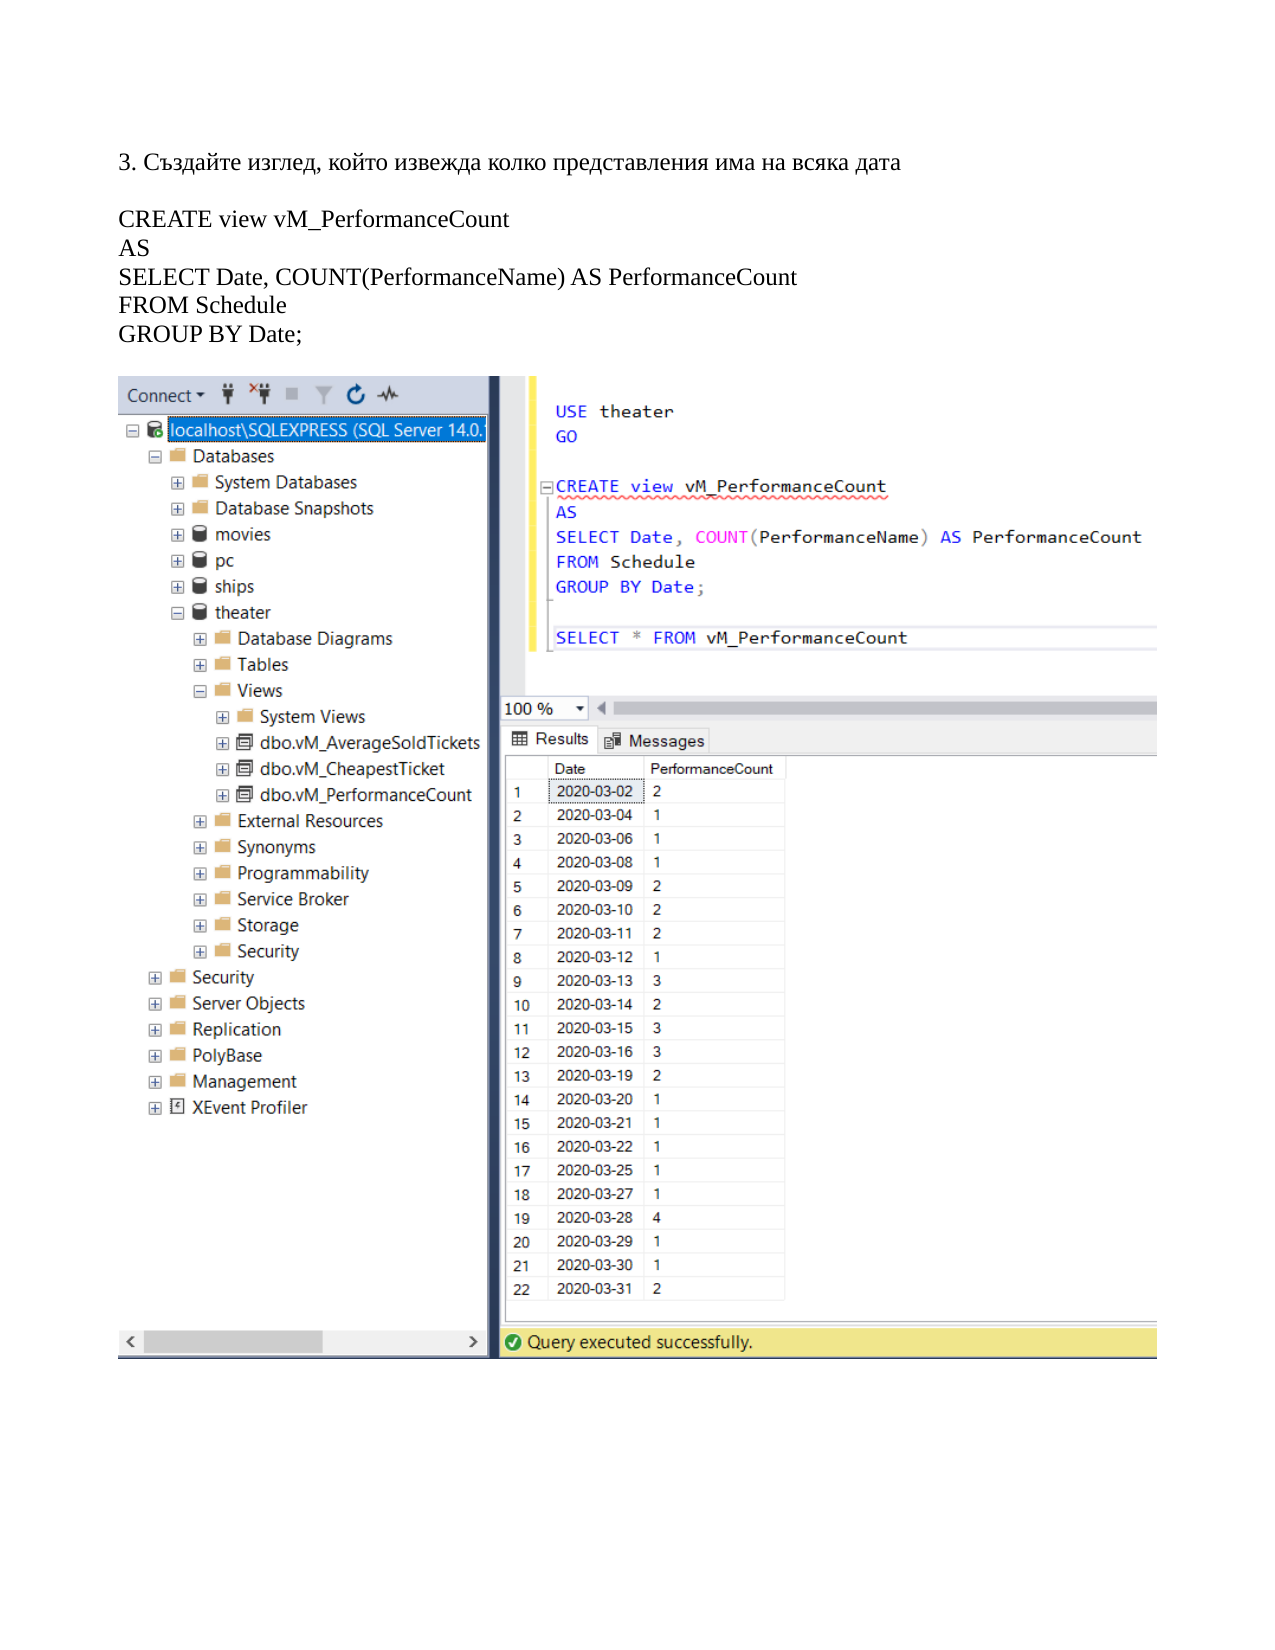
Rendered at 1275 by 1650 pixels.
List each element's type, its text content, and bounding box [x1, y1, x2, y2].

text 3. Създайте изглед, който извежда колко представления има на всяка дата [118, 147, 1157, 176]
text AS [118, 233, 1157, 262]
text CREATE view vM_PerformanceCount [118, 204, 1157, 233]
text GROUP BY Date; [118, 319, 1157, 348]
text FROM Schedule [118, 291, 1157, 319]
text SELECT Date, COUNT(PerformanceName) AS PerformanceCount [118, 262, 1157, 291]
picture [118, 376, 1157, 1359]
